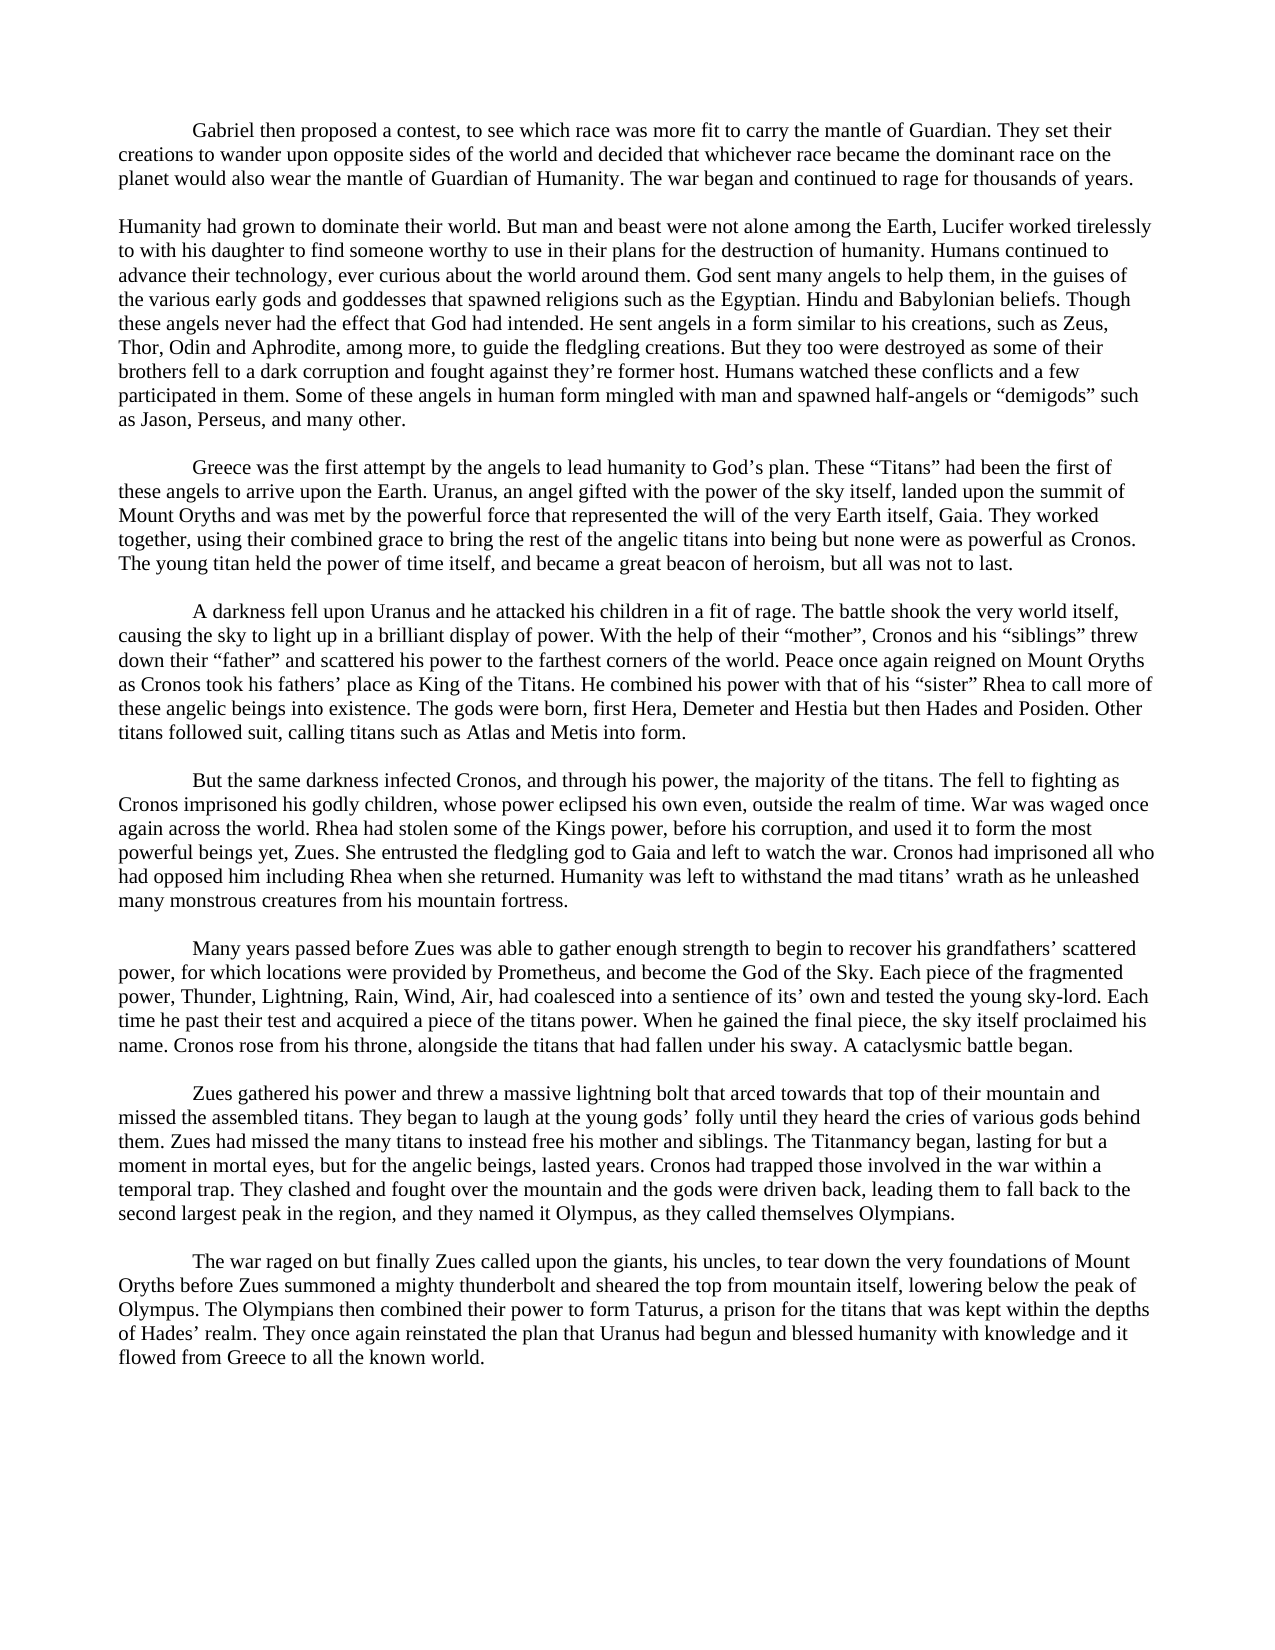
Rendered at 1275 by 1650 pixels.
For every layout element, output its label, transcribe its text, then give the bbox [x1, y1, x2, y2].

text Humanity had grown to dominate their world. But man and beast were not alone among the Earth, Lucifer worked tirelessly to with his daughter to find someone worthy to use in their plans for the destruction of humanity. Humans continued to advance their technology, ever curious about the world around them. God sent many angels to help them, in the guises of the various early gods and goddesses that spawned religions such as the Egyptian. Hindu and Babylonian beliefs. Though these angels never had the effect that God had intended. He sent angels in a form similar to his creations, such as Zeus, Thor, Odin and Aphrodite, among more, to guide the fledgling creations. But they too were destroyed as some of their brothers fell to a dark corruption and fought against they’re former host. Humans watched these conflicts and a few participated in them. Some of these angels in human form mingled with man and spawned half-angels or “demigods” such as Jason, Perseus, and many other. [118, 214, 1157, 431]
text But the same darkness infected Cronos, and through his power, the majority of the titans. The fell to fighting as Cronos imprisoned his godly children, whose power eclipsed his own even, outside the realm of time. War was waged once again across the world. Rhea had stolen some of the Kings power, before his corruption, and used it to form the most powerful beings yet, Zues. She entrusted the fledgling god to Gaia and left to watch the war. Cronos had imprisoned all who had opposed him including Rhea when she returned. Humanity was left to withstand the mad titans’ wrath as he unleashed many monstrous creatures from his mountain fortress. [118, 768, 1157, 912]
text The war raged on but finally Zues called upon the giants, his uncles, to tear down the very foundations of Mount Oryths before Zues summoned a mighty thunderbolt and sheared the top from mountain itself, lowering below the peak of Olympus. The Olympians then combined their power to form Taturus, a prison for the titans that was kept within the depths of Hades’ realm. They once again reinstated the plan that Uranus had begun and blessed humanity with knowledge and it flowed from Greece to all the known world. [118, 1249, 1157, 1369]
text Gabriel then proposed a contest, to see which race was more fit to carry the mantle of Guardian. They set their creations to wander upon opposite sides of the world and decided that whichever race became the dominant race on the planet would also wear the mantle of Guardian of Humanity. The war began and continued to rage for thousands of years. [118, 118, 1157, 190]
text A darkness fell upon Uranus and he attacked his children in a fit of rage. The battle shook the very world itself, causing the sky to light up in a brilliant display of power. With the help of their “mother”, Cronos and his “siblings” threw down their “father” and scattered his power to the farthest corners of the world. Peace once again reigned on Mount Oryths as Cronos took his fathers’ place as King of the Titans. He combined his power with that of his “sister” Rhea to call more of these angelic beings into existence. The gods were born, first Hera, Demeter and Hestia but then Hades and Posiden. Other titans followed suit, calling titans such as Atlas and Metis into form. [118, 599, 1157, 744]
text Many years passed before Zues was able to gather enough strength to begin to recover his grandfathers’ scattered power, for which locations were provided by Prometheus, and become the God of the Sky. Each piece of the fragmented power, Thunder, Lightning, Rain, Wind, Air, had coalesced into a sentience of its’ own and tested the young sky-lord. Each time he past their test and acquired a piece of the titans power. When he gained the final piece, the sky itself proclaimed his name. Cronos rose from his throne, alongside the titans that had fallen under his sway. A cataclysmic battle began. [118, 936, 1157, 1057]
text Greece was the first attempt by the angels to lead humanity to God’s plan. These “Titans” had been the first of these angels to arrive upon the Earth. Uranus, an angel gifted with the power of the sky itself, landed upon the summit of Mount Oryths and was met by the powerful force that represented the will of the very Earth itself, Gaia. They worked together, using their combined grace to bring the rest of the angelic titans into being but none were as powerful as Cronos. The young titan held the power of time itself, and became a great beacon of heroism, but all was not to last. [118, 455, 1157, 575]
text Zues gathered his power and threw a massive lightning bolt that arced towards that top of their mountain and missed the assembled titans. They began to laugh at the young gods’ folly until they heard the cries of various gods behind them. Zues had missed the many titans to instead free his mother and siblings. The Titanmancy began, lasting for but a moment in mortal eyes, but for the angelic beings, lasted years. Cronos had trapped those involved in the war within a temporal trap. They clashed and fought over the mountain and the gods were driven back, leading them to fall back to the second largest peak in the region, and they named it Olympus, as they called themselves Olympians. [118, 1081, 1157, 1225]
